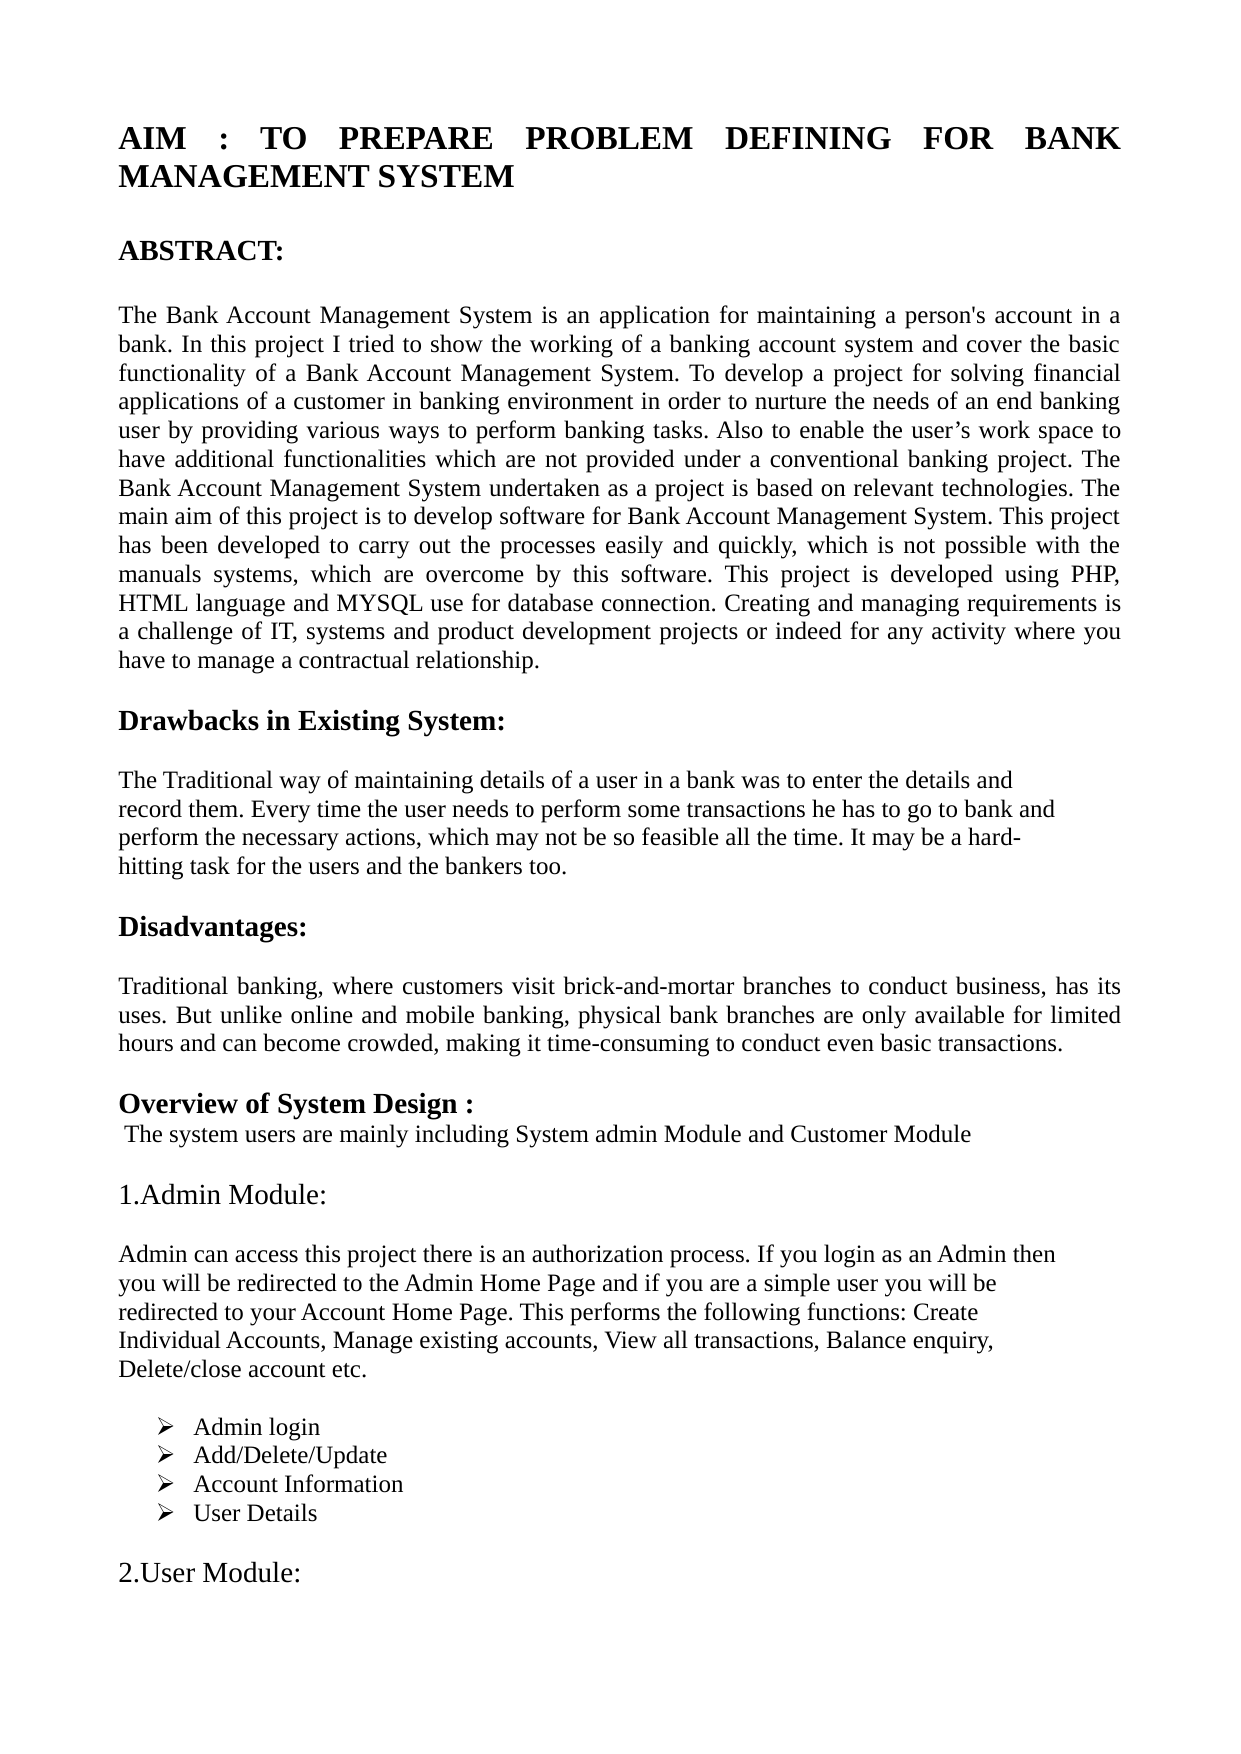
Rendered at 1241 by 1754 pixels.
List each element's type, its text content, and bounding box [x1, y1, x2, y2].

text Delete/close account etc. [118, 1354, 1122, 1383]
text Overview of System Design : [118, 1086, 1122, 1119]
text Admin can access this project there is an authorization process. If you login as an Admin then [118, 1239, 1122, 1268]
list User Details [156, 1498, 1122, 1527]
text The Traditional way of maintaining details of a user in a bank was to enter the details and [118, 765, 1122, 794]
text record them. Every time the user needs to perform some transactions he has to go to bank and [118, 794, 1122, 822]
text Traditional banking, where customers visit brick-and-mortar branches to conduct business, has its uses. But unlike online and mobile banking, physical bank branches are only available for limited hours and can become crowded, making it time-consuming to conduct even basic transactions. [118, 971, 1122, 1057]
text perform the necessary actions, which may not be so feasible all the time. It may be a hard- [118, 822, 1122, 851]
text The system users are mainly including System admin Module and Customer Module [118, 1119, 1122, 1148]
list Account Information [156, 1469, 1122, 1498]
text Individual Accounts, Manage existing accounts, View all transactions, Balance enquiry, [118, 1326, 1122, 1354]
text 2.User Module: [118, 1556, 1122, 1589]
text The Bank Account Management System is an application for maintaining a person's account in a bank. In this project I tried to show the working of a banking account system and cover the basic functionality of a Bank Account Management System. To develop a project for solving financial applications of a customer in banking environment in order to nurture the needs of an end banking user by providing various ways to perform banking tasks. Also to enable the user’s work space to have additional functionalities which are not provided under a conventional banking project. The Bank Account Management System undertaken as a project is based on relevant technologies. The main aim of this project is to develop software for Bank Account Management System. This project has been developed to carry out the processes easily and quickly, which is not possible with the manuals systems, which are overcome by this software. This project is developed using PHP, HTML language and MYSQL use for database connection. Creating and managing requirements is a challenge of IT, systems and product development projects or indeed for any activity where you have to manage a contractual relationship. [118, 300, 1122, 674]
text redirected to your Account Home Page. This performs the following functions: Create [118, 1297, 1122, 1326]
text you will be redirected to the Admin Home Page and if you are a simple user you will be [118, 1268, 1122, 1297]
list Add/Delete/Update [156, 1441, 1122, 1469]
text Disadvantages: [118, 909, 1122, 942]
list Admin login [156, 1412, 1122, 1441]
text hitting task for the users and the bankers too. [118, 851, 1122, 880]
text 1.Admin Module: [118, 1177, 1122, 1211]
text AIM : TO PREPARE PROBLEM DEFINING FOR BANK MANAGEMENT SYSTEM [118, 118, 1122, 195]
text ABSTRACT: [118, 233, 1122, 267]
text Drawbacks in Existing System: [118, 703, 1122, 736]
